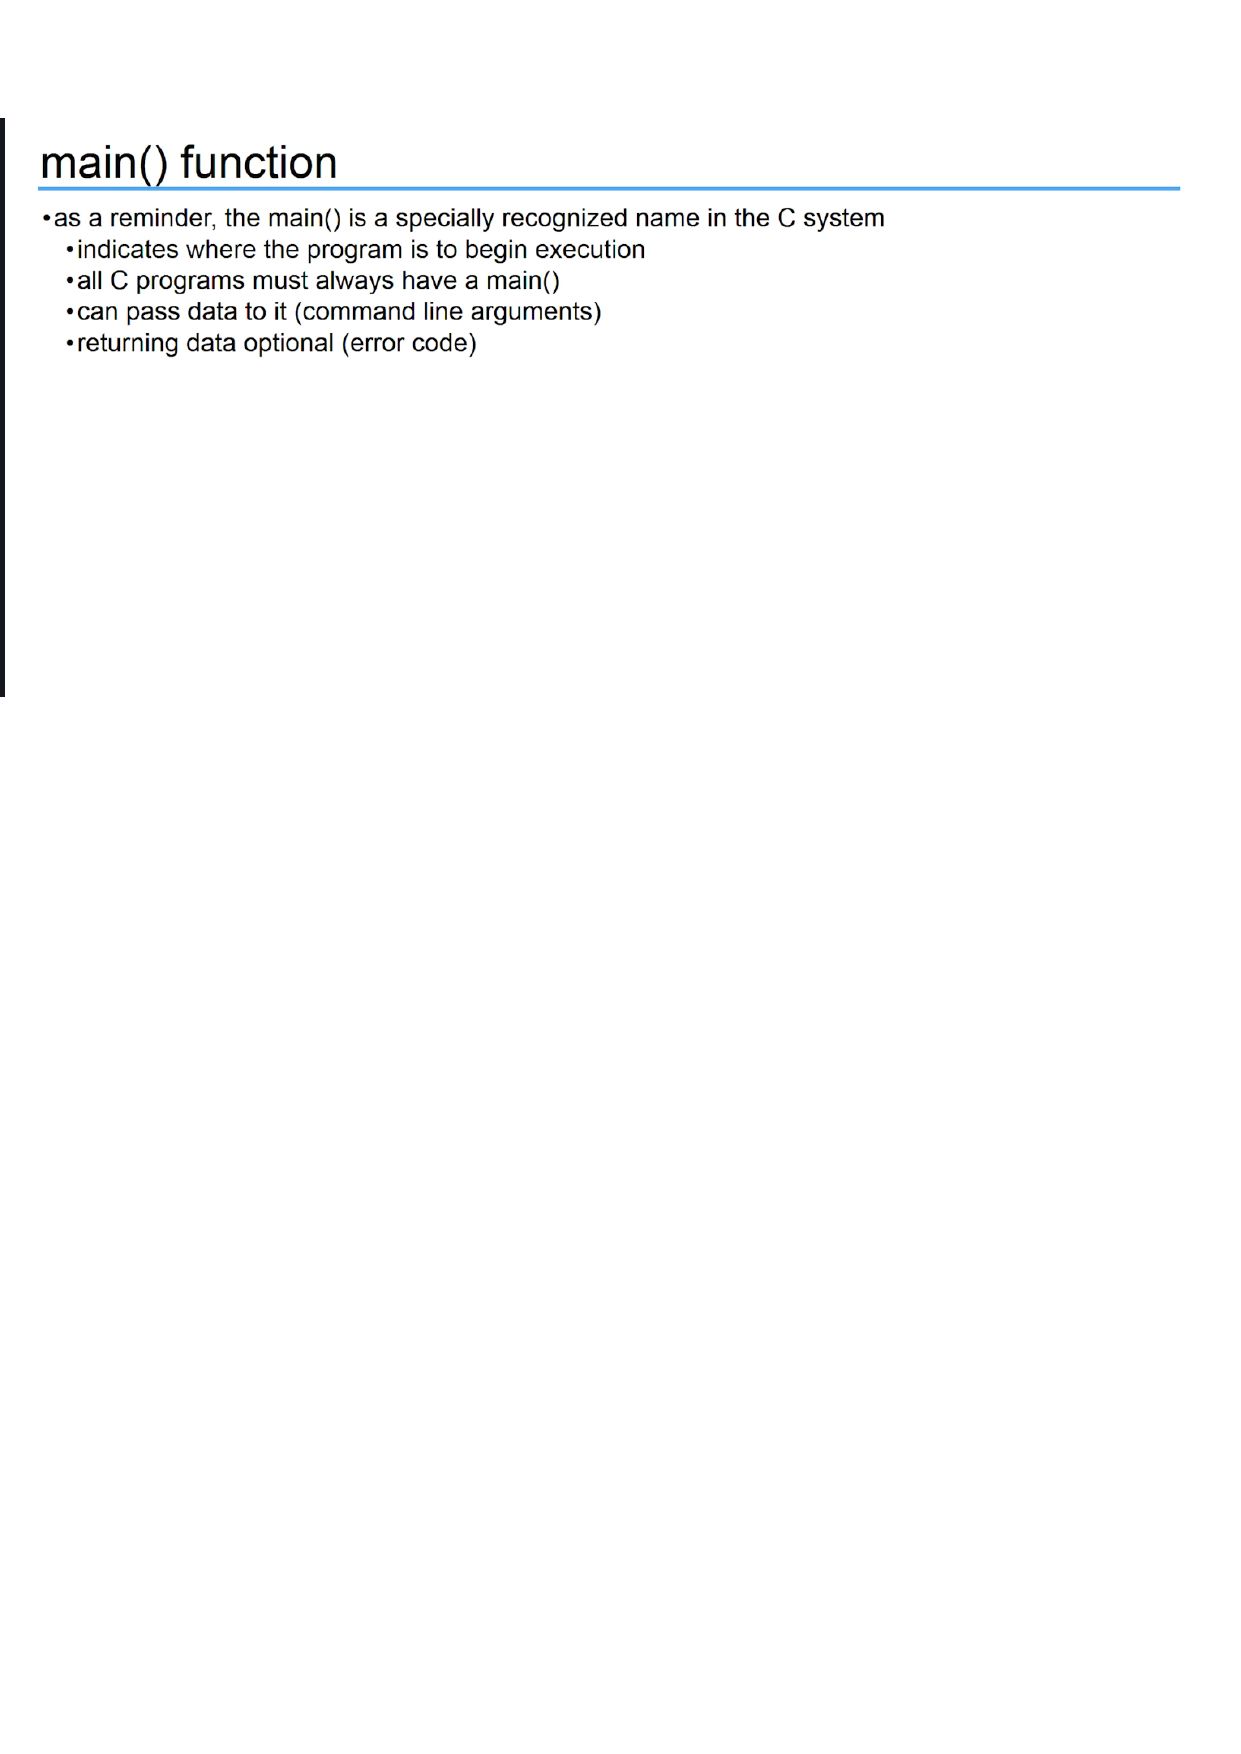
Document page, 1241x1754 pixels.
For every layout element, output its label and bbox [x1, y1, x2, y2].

picture [0, 118, 1241, 697]
